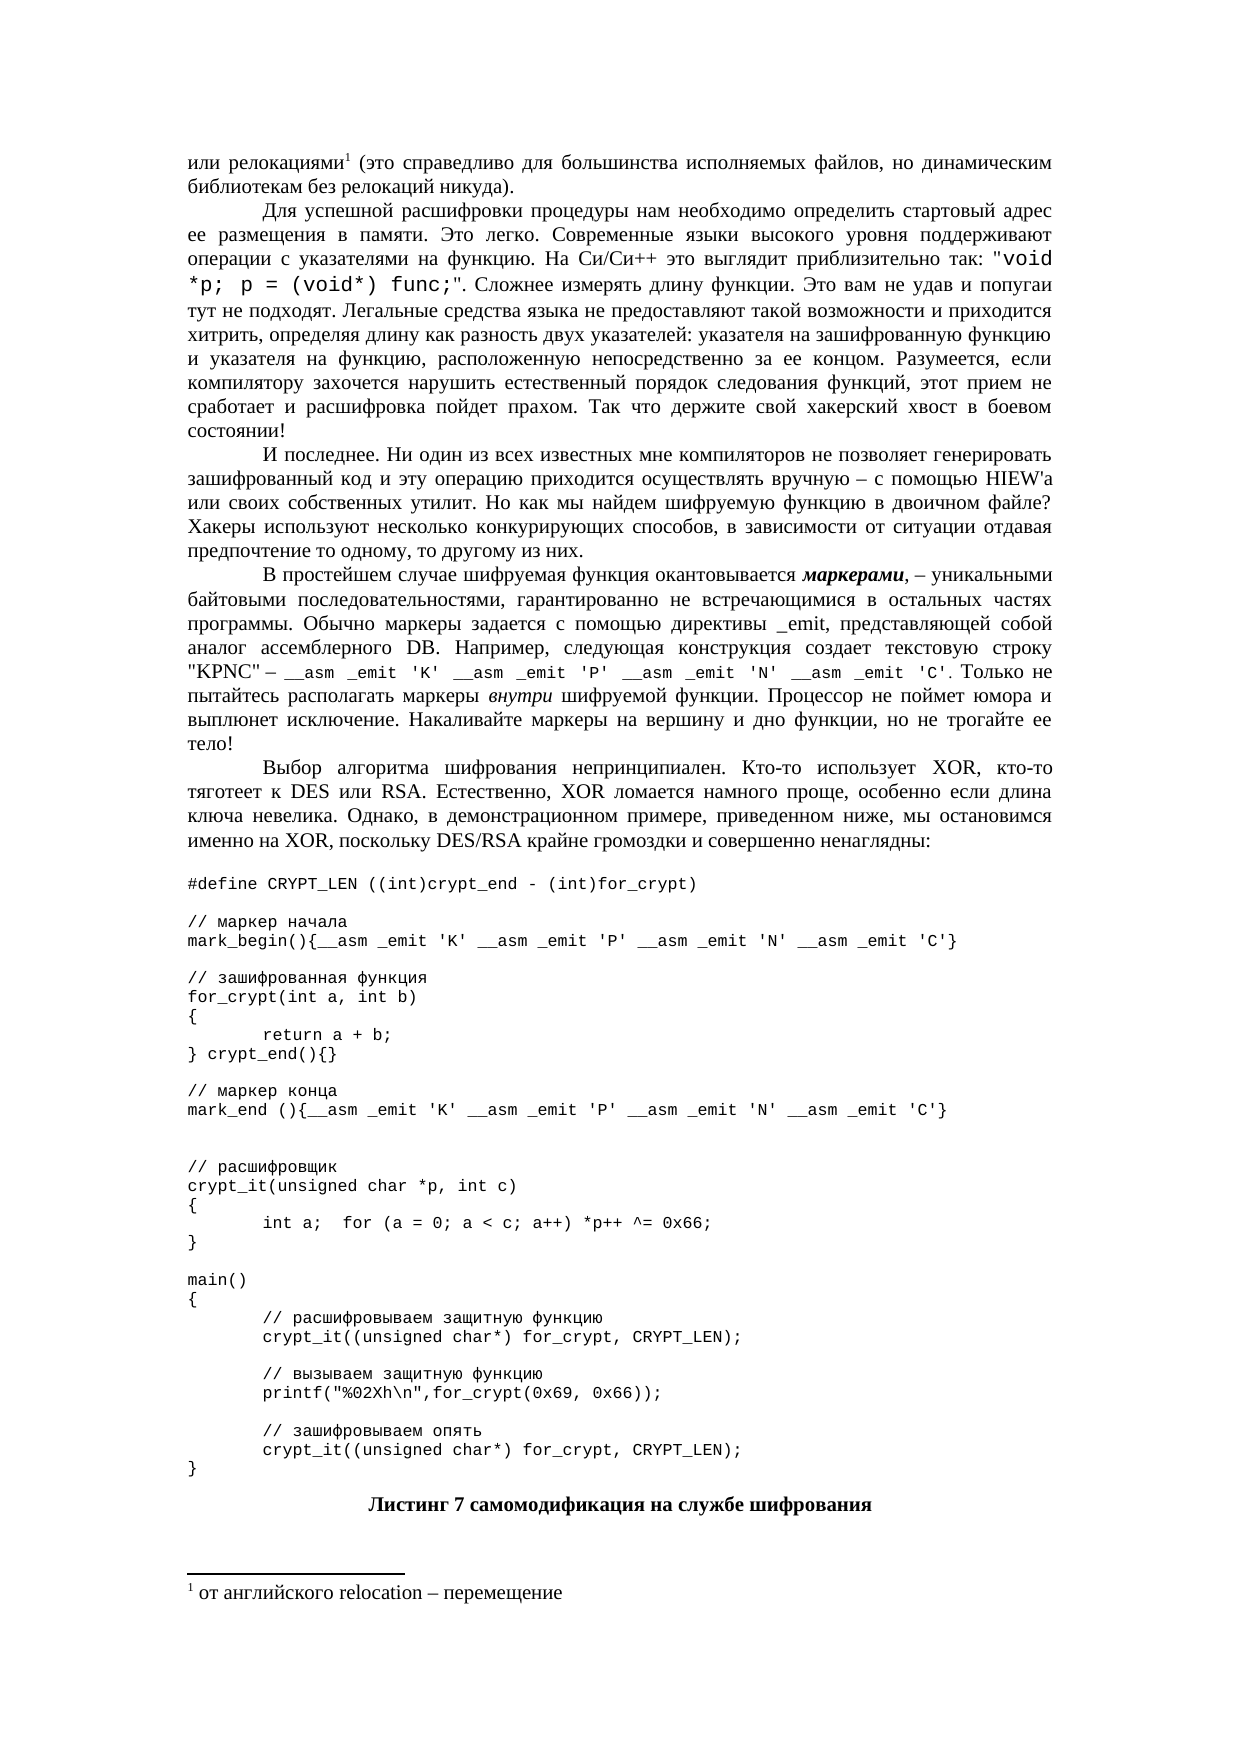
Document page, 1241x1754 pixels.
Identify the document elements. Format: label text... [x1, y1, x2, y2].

text И последнее. Ни один из всех известных мне компиляторов не позволяет генерировать зашифрованный код и эту операцию приходится осуществлять вручную – с помощью HIEW'а или своих собственных утилит. Но как мы найдем шифруемую функцию в двоичном файле? Хакеры используют несколько конкурирующих способов, в зависимости от ситуации отдавая предпочтение то одному, то другому из них. [187, 442, 1053, 562]
text } [187, 1234, 1053, 1253]
text { [187, 1290, 1053, 1309]
text // маркер начала [187, 913, 1053, 932]
text return a + b; [187, 1026, 1053, 1045]
text for_crypt(int a, int b) [187, 989, 1053, 1008]
text { [187, 1196, 1053, 1215]
text В простейшем случае шифруемая функция окантовывается маркерами, – уникальными байтовыми последовательностями, гарантированно не встречающимися в остальных частях программы. Обычно маркеры задается с помощью директивы _emit, представляющей собой аналог ассемблерного DB. Например, следующая конструкция создает текстовую строку "KPNC" – __asm _emit 'K' __asm _emit 'P' __asm _emit 'N' __asm _emit 'C'. Только не пытайтесь располагать маркеры внутри шифруемой функции. Процессор не поймет юмора и выплюнет исключение. Накаливайте маркеры на вершину и дно функции, но не трогайте ее тело! [187, 562, 1053, 755]
text } crypt_end(){} [187, 1045, 1053, 1064]
text или релокациями (это справедливо для большинства исполняемых файлов, но динамическим библиотекам без релокаций никуда). [187, 150, 1053, 198]
text // маркер конца [187, 1083, 1053, 1102]
text #define CRYPT_LEN ((int)crypt_end - (int)for_crypt) [187, 876, 1053, 894]
text } [187, 1460, 1053, 1479]
text Выбор алгоритма шифрования непринципиален. Кто-то использует XOR, кто-то тяготеет к DES или RSA. Естественно, XOR ломается намного проще, особенно если длина ключа невелика. Однако, в демонстрационном примере, приведенном ниже, мы остановимся именно на XOR, поскольку DES/RSA крайне громоздки и совершенно ненаглядны: [187, 755, 1053, 852]
text Листинг 7 самомодификация на службе шифрования [187, 1491, 1053, 1516]
text main() [187, 1272, 1053, 1290]
text mark_end (){__asm _emit 'K' __asm _emit 'P' __asm _emit 'N' __asm _emit 'C'} [187, 1102, 1053, 1121]
text crypt_it(unsigned char *p, int c) [187, 1177, 1053, 1196]
text { [187, 1008, 1053, 1026]
text // расшифровываем защитную функцию [187, 1309, 1053, 1328]
text Для успешной расшифровки процедуры нам необходимо определить стартовый адрес ее размещения в памяти. Это легко. Современные языки высокого уровня поддерживают операции с указателями на функцию. На Си/Си++ это выглядит приблизительно так: "void *p; p = (void*) func;". Сложнее измерять длину функции. Это вам не удав и попугаи тут не подходят. Легальные средства языка не предоставляют такой возможности и приходится хитрить, определяя длину как разность двух указателей: указателя на зашифрованную функцию и указателя на функцию, расположенную непосредственно за ее концом. Разумеется, если компилятору захочется нарушить естественный порядок следования функций, этот прием не сработает и расшифровка пойдет прахом. Так что держите свой хакерский хвост в боевом состоянии! [187, 198, 1053, 442]
text mark_begin(){__asm _emit 'K' __asm _emit 'P' __asm _emit 'N' __asm _emit 'C'} [187, 932, 1053, 951]
text // зашифровываем опять [187, 1422, 1053, 1441]
text от английского relocation – перемещение [187, 1580, 1053, 1604]
text // вызываем защитную функцию [187, 1366, 1053, 1385]
text // расшифровщик [187, 1158, 1053, 1177]
text int a; for (a = 0; a < c; a++) *p++ ^= 0x66; [187, 1215, 1053, 1234]
text printf("%02Xh\n",for_crypt(0x69, 0x66)); [187, 1385, 1053, 1403]
text crypt_it((unsigned char*) for_crypt, CRYPT_LEN); [187, 1328, 1053, 1347]
text // зашифрованная функция [187, 970, 1053, 989]
text crypt_it((unsigned char*) for_crypt, CRYPT_LEN); [187, 1441, 1053, 1460]
